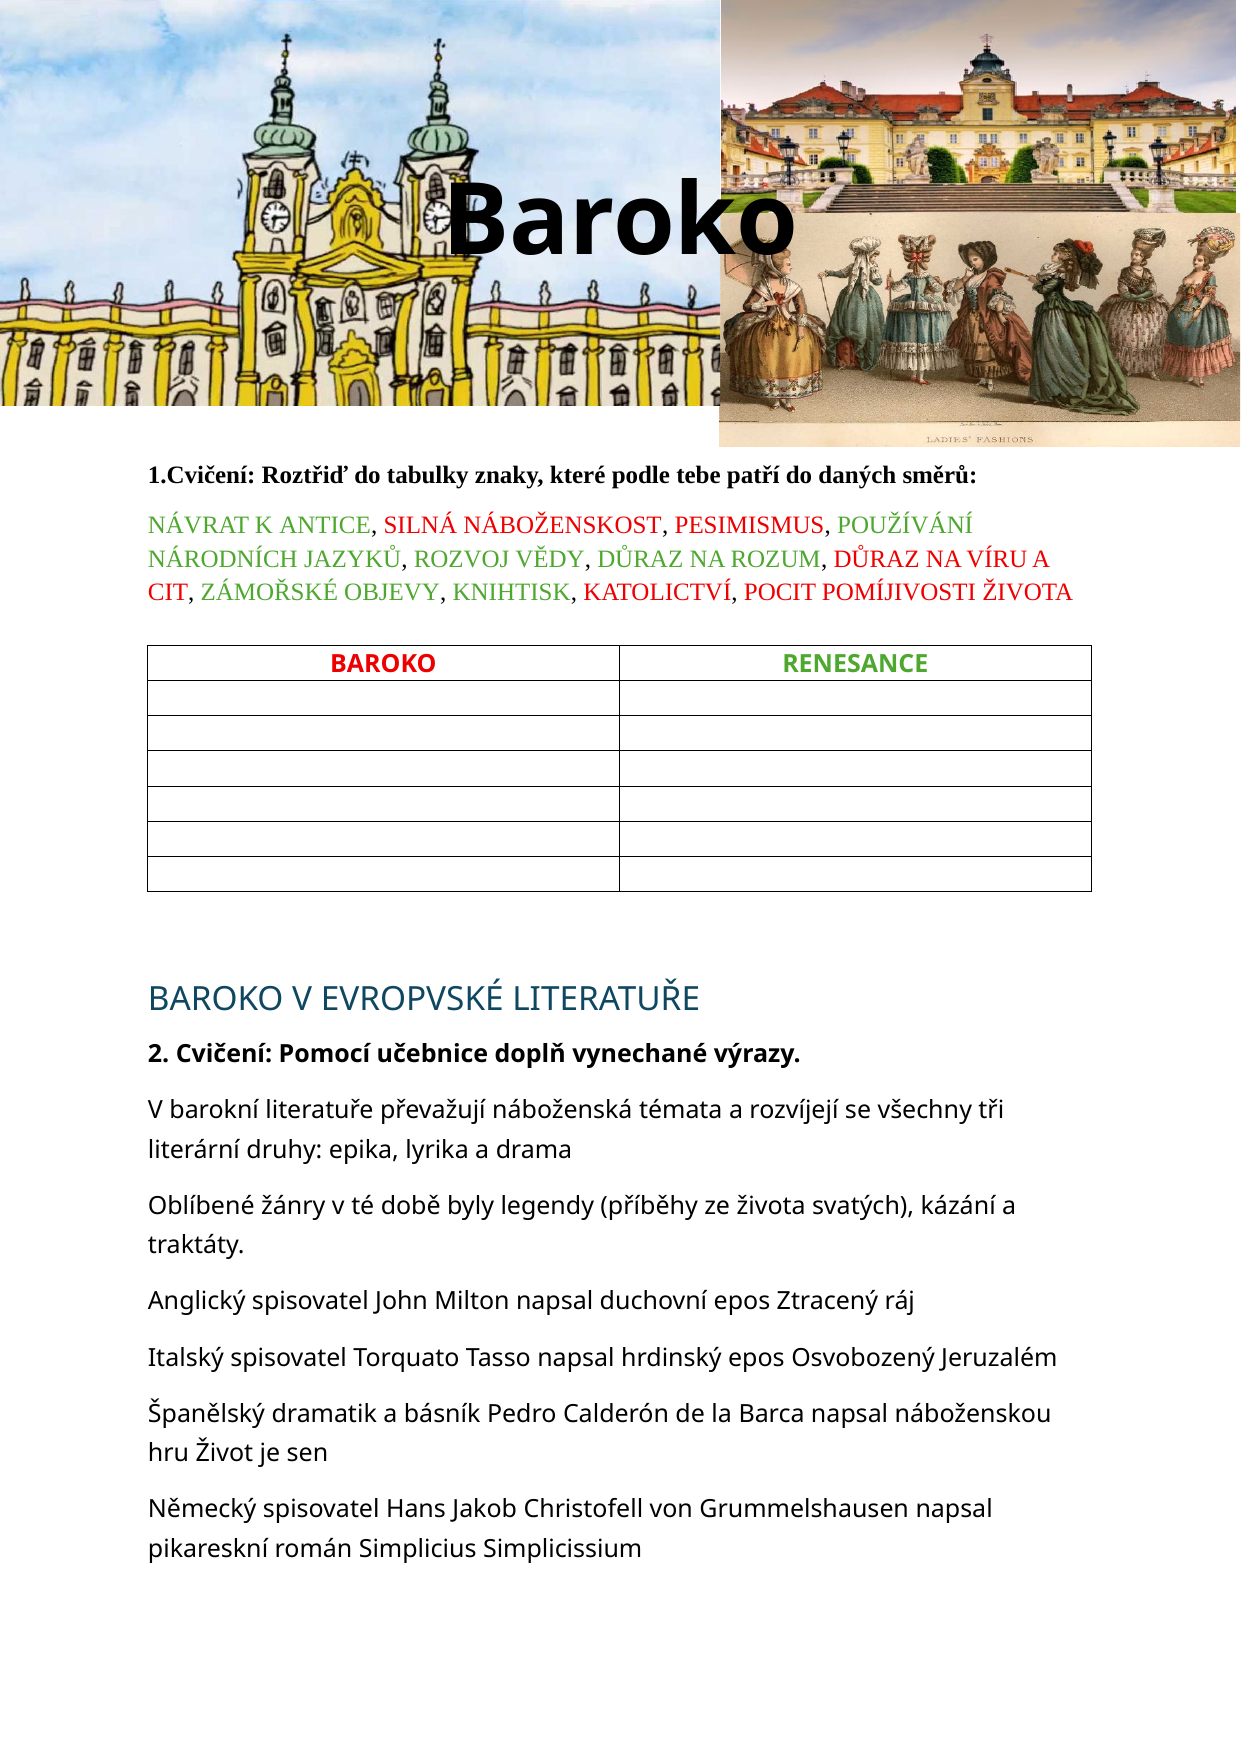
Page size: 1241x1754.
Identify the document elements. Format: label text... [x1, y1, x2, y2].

text Německý spisovatel Hans Jakob Christofell von Grummelshausen napsal pikareskní román Simplicius Simplicissium [148, 1491, 1093, 1564]
subtitle BAROKO V EVROPVSKÉ LITERATUŘE [148, 975, 1093, 1020]
table_cell [148, 787, 619, 821]
text Italský spisovatel Torquato Tasso napsal hrdinský epos Osvobozený Jeruzalém [148, 1339, 1093, 1373]
text NÁVRAT K ANTICE, SILNÁ NÁBOŽENSKOST, PESIMISMUS, POUŽÍVÁNÍ NÁRODNÍCH JAZYKŮ, ROZVOJ VĚDY, DŮRAZ NA ROZUM, DŮRAZ NA VÍRU A CIT, ZÁMOŘSKÉ OBJEVY, KNIHTISK, KATOLICTVÍ, POCIT POMÍJIVOSTI ŽIVOTA [148, 511, 1093, 606]
table_cell [620, 716, 1091, 750]
table_cell [620, 822, 1091, 856]
title Baroko [148, 148, 1093, 284]
picture [0, 0, 1241, 447]
text Anglický spisovatel John Milton napsal duchovní epos Ztracený ráj [148, 1283, 1093, 1317]
text 1.Cvičení: Roztřiď do tabulky znaky, které podle tebe patří do daných směrů: [148, 461, 1093, 489]
table_cell [620, 681, 1091, 715]
table_cell [148, 822, 619, 856]
text V barokní literatuře převažují náboženská témata a rozvíjejí se všechny tři literární druhy: epika, lyrika a drama [148, 1092, 1093, 1165]
table_header RENESANCE [620, 646, 1091, 680]
text 2. Cvičení: Pomocí učebnice doplň vynechané výrazy. [148, 1036, 1093, 1070]
table_cell [148, 716, 619, 750]
text Oblíbené žánry v té době byly legendy (příběhy ze života svatých), kázání a traktáty. [148, 1187, 1093, 1261]
text Španělský dramatik a básník Pedro Calderón de la Barca napsal náboženskou hru Život je sen [148, 1395, 1093, 1469]
table_cell [620, 787, 1091, 821]
table_cell [620, 857, 1091, 891]
table_cell [148, 857, 619, 891]
table_header BAROKO [148, 646, 619, 680]
table_cell [148, 681, 619, 715]
table_cell [148, 751, 619, 786]
table_cell [620, 751, 1091, 786]
